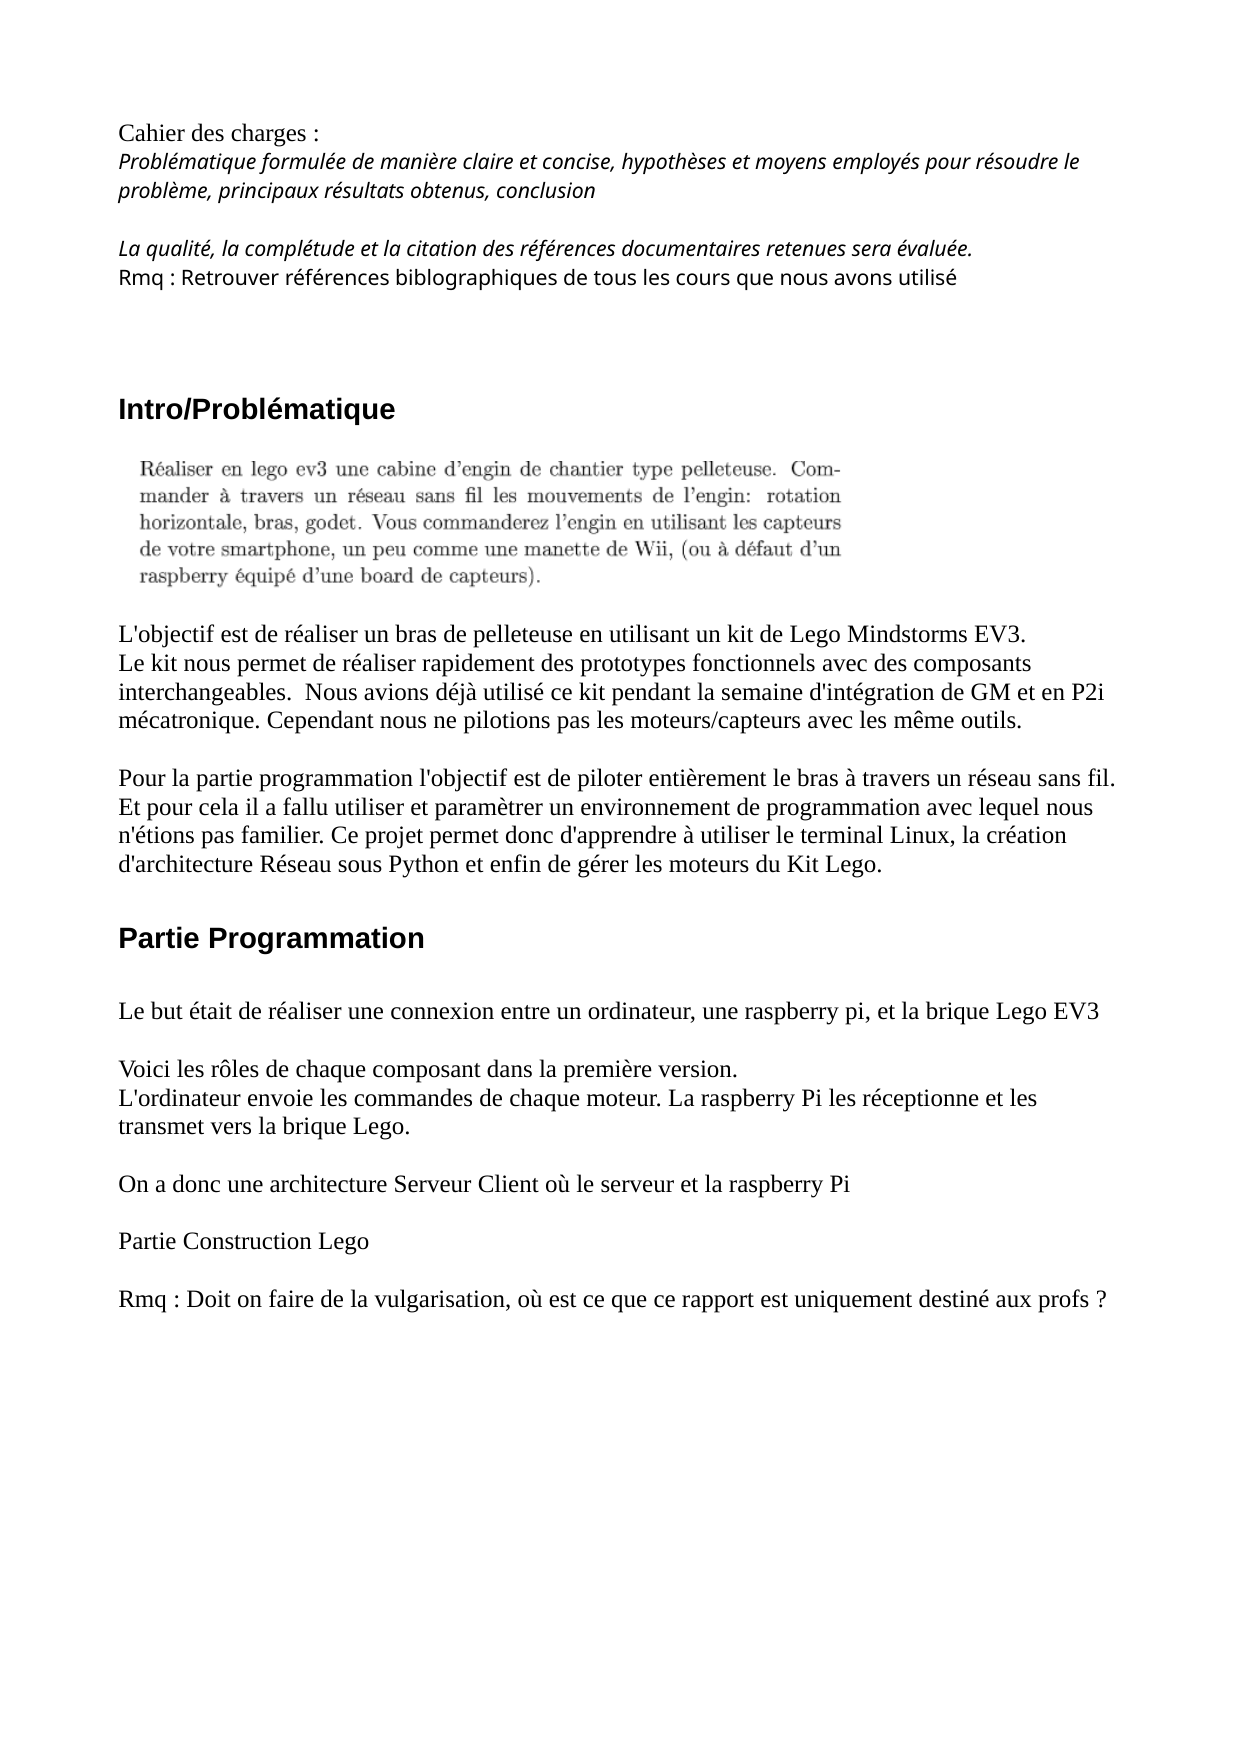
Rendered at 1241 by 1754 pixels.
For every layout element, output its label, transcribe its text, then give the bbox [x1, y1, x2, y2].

subtitle Partie Programmation [118, 921, 1122, 955]
text Le kit nous permet de réaliser rapidement des prototypes fonctionnels avec des composants interchangeables. Nous avions déjà utilisé ce kit pendant la semaine d'intégration de GM et en P2i mécatronique. Cependant nous ne pilotions pas les moteurs/capteurs avec les même outils. [118, 648, 1122, 734]
text Rmq : Doit on faire de la vulgarisation, où est ce que ce rapport est uniquement destiné aux profs ? [118, 1284, 1122, 1313]
picture [130, 461, 853, 591]
text Rmq : Retrouver références biblographiques de tous les cours que nous avons utilisé [118, 262, 1122, 291]
subtitle Intro/Problématique [118, 392, 1122, 426]
text Partie Construction Lego [118, 1226, 1122, 1255]
text Le but était de réaliser une connexion entre un ordinateur, une raspberry pi, et la brique Lego EV3 [118, 996, 1122, 1025]
text On a donc une architecture Serveur Client où le serveur et la raspberry Pi [118, 1169, 1122, 1198]
text Pour la partie programmation l'objectif est de piloter entièrement le bras à travers un réseau sans fil. Et pour cela il a fallu utiliser et paramètrer un environnement de programmation avec lequel nous n'étions pas familier. Ce projet permet donc d'apprendre à utiliser le terminal Linux, la création d'architecture Réseau sous Python et enfin de gérer les moteurs du Kit Lego. [118, 763, 1122, 878]
text Problématique formulée de manière claire et concise, hypothèses et moyens employés pour résoudre le problème, principaux résultats obtenus, conclusion [118, 147, 1122, 204]
text Cahier des charges : [118, 118, 1122, 147]
text Voici les rôles de chaque composant dans la première version. [118, 1054, 1122, 1083]
text La qualité, la complétude et la citation des références documentaires retenues sera évaluée. [118, 233, 1122, 262]
text L'objectif est de réaliser un bras de pelleteuse en utilisant un kit de Lego Mindstorms EV3. [118, 619, 1122, 648]
text L'ordinateur envoie les commandes de chaque moteur. La raspberry Pi les réceptionne et les transmet vers la brique Lego. [118, 1083, 1122, 1140]
